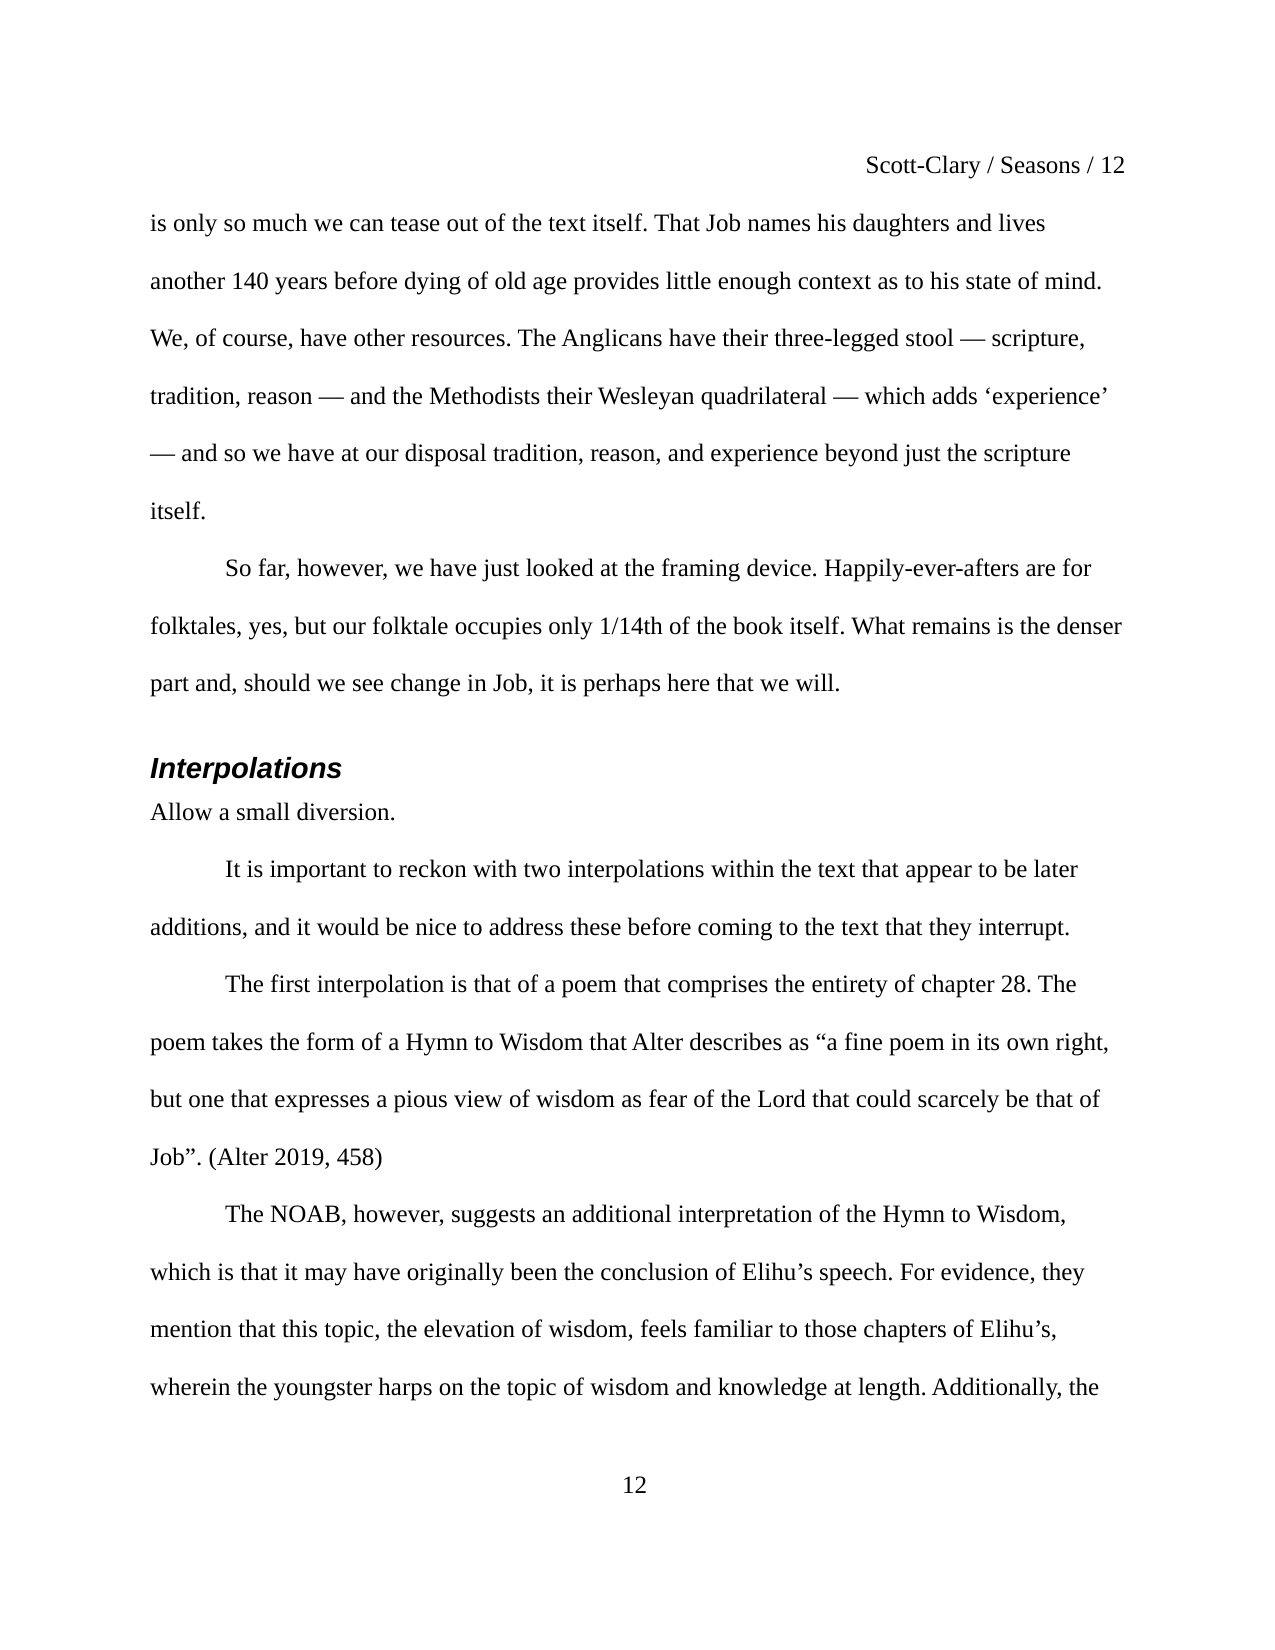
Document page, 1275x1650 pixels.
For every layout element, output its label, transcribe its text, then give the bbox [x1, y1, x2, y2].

text It is important to reckon with two interpolations within the text that appear to be later additions, and it would be nice to address these before coming to the text that they interrupt. [150, 854, 1125, 941]
text So far, however, we have just looked at the framing device. Happily-ever-afters are for folktales, yes, but our folktale occupies only 1/14th of the book itself. What remains is the denser part and, should we see change in Job, it is perhaps here that we will. [150, 553, 1125, 697]
text is only so much we can tease out of the text itself. That Job names his daughters and lives another 140 years before dying of old age provides little enough context as to his state of mind. We, of course, have other resources. The Anglicans have their three-legged stool — scripture, tradition, reason — and the Methodists their Wesleyan quadrilateral — which adds ‘experience’ — and so we have at our disposal tradition, reason, and experience beyond just the scripture itself. [150, 208, 1125, 524]
text The first interpolation is that of a poem that comprises the entirety of chapter 28. The poem takes the form of a Hymn to Wisdom that Alter describes as “a fine poem in its own right, but one that expresses a pious view of wisdom as fear of the Lord that could scarcely be that of Job”. (Alter 2019, 458) [150, 969, 1125, 1171]
text Allow a small diversion. [150, 797, 1125, 826]
subtitle Interpolations [150, 751, 1125, 784]
text The NOAB, however, suggests an additional interpretation of the Hymn to Wisdom, which is that it may have originally been the conclusion of Elihu’s speech. For evidence, they mention that this topic, the elevation of wisdom, feels familiar to those chapters of Elihu’s, wherein the youngster harps on the topic of wisdom and knowledge at length. Additionally, the [150, 1199, 1125, 1401]
